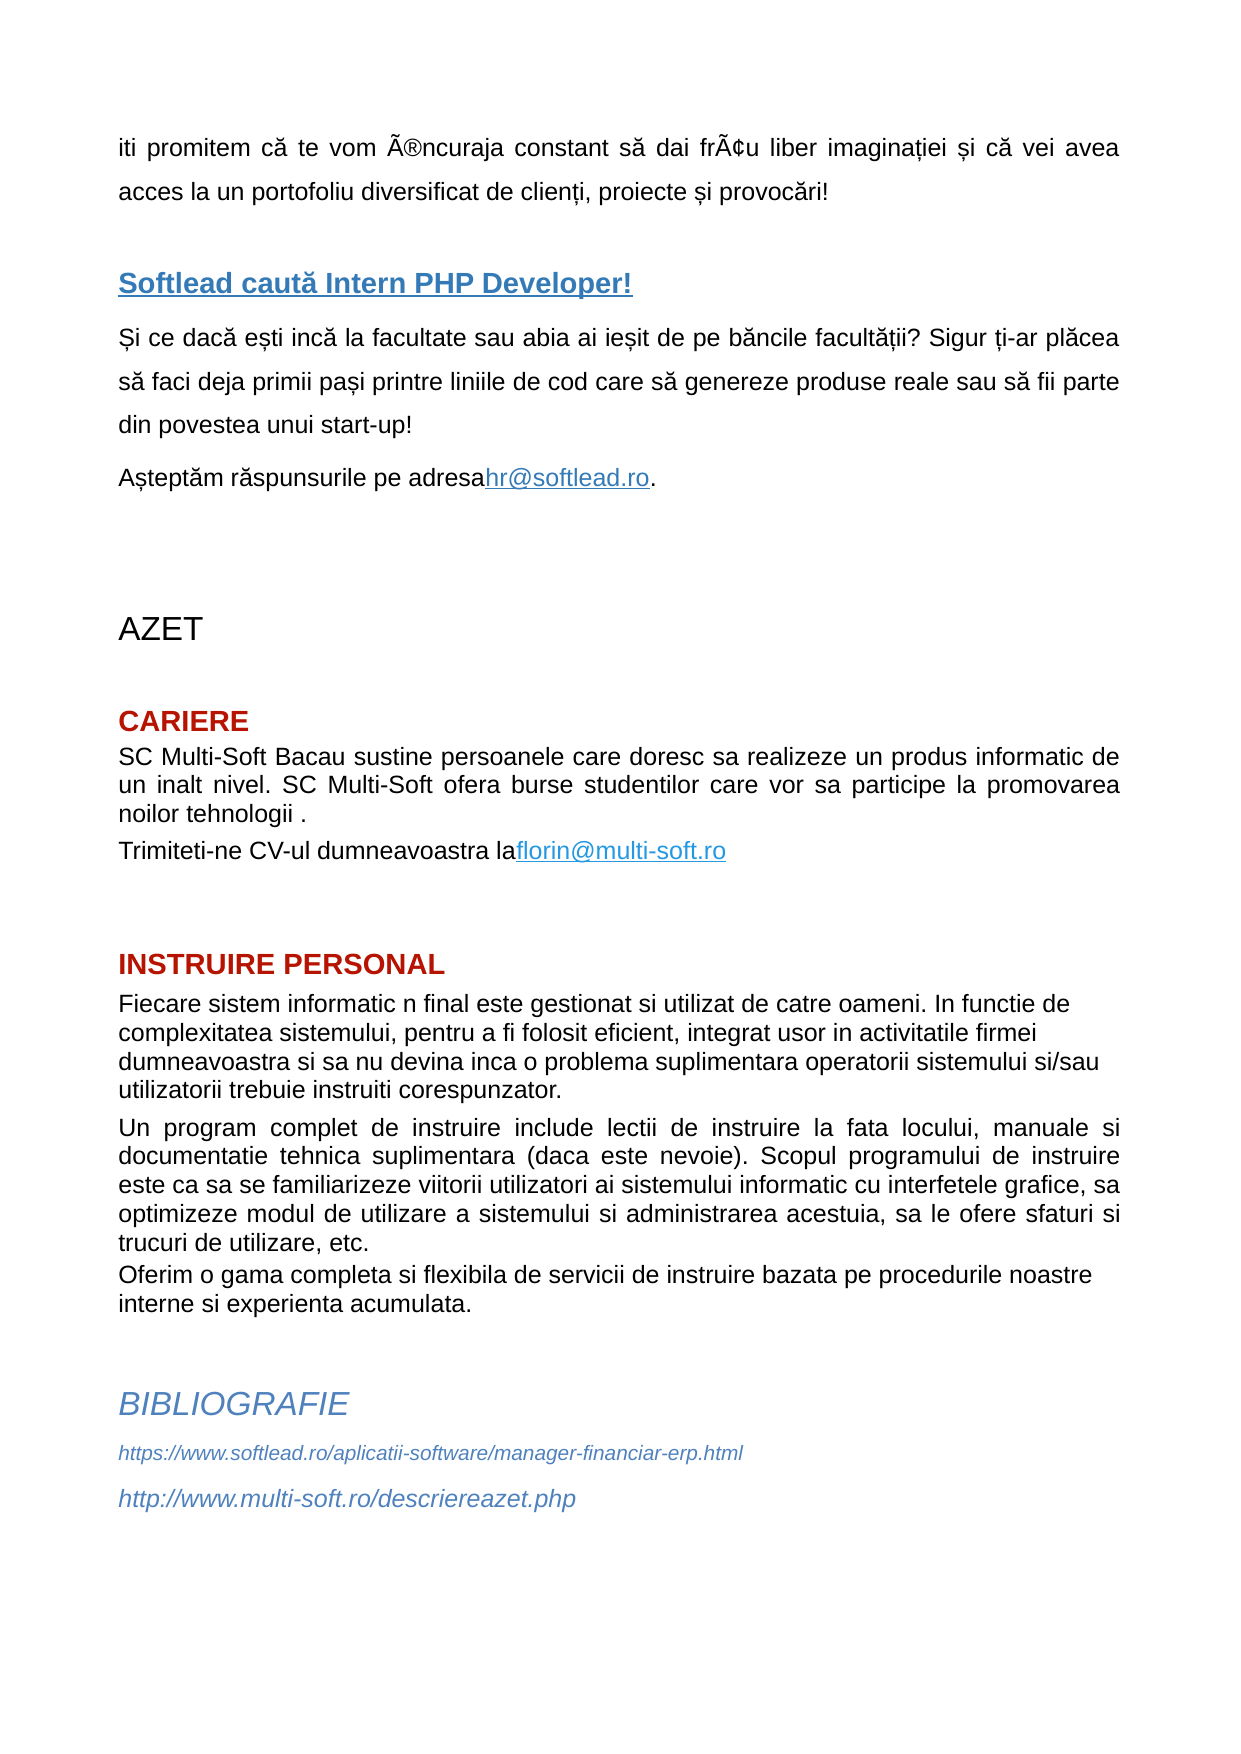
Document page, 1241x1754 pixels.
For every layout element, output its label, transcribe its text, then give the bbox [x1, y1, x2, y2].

text BIBLIOGRAFIE [118, 1384, 1122, 1422]
text iti promitem că te vom Ã®ncuraja constant să dai frÃ¢u liber imaginației și că vei avea acces la un portofoliu diversificat de clienți, proiecte și provocări! [118, 118, 1122, 206]
text Softlead caută Intern PHP Developer! [118, 266, 1122, 299]
text INSTRUIRE PERSONAL [118, 947, 1122, 981]
text Un program complet de instruire include lectii de instruire la fata locului, manuale si documentatie tehnica suplimentara (daca este nevoie). Scopul programului de instruire este ca sa se familiarizeze viitorii utilizatori ai sistemului informatic cu interfetele grafice, sa optimizeze modul de utilizare a sistemului si administrarea acestuia, sa le ofere sfaturi si trucuri de utilizare, etc. [118, 1112, 1122, 1256]
text Așteptăm răspunsurile pe adresahr@softlead.ro. [118, 447, 1122, 491]
text SC Multi-Soft Bacau sustine persoanele care doresc sa realizeze un produs informatic de un inalt nivel. SC Multi-Soft ofera burse studentilor care vor sa participe la promovarea noilor tehnologii . [118, 741, 1122, 828]
text https://www.softlead.ro/aplicatii-software/manager-financiar-erp.html [118, 1426, 1122, 1465]
text Oferim o gama completa si flexibila de servicii de instruire bazata pe procedurile noastre interne si experienta acumulata. [118, 1260, 1122, 1318]
text Fiecare sistem informatic n final este gestionat si utilizat de catre oameni. In functie de complexitatea sistemului, pentru a fi folosit eficient, integrat usor in activitatile firmei dumneavoastra si sa nu devina inca o problema suplimentara operatorii sistemului si/sau utilizatorii trebuie instruiti corespunzator. [118, 989, 1122, 1104]
text Și ce dacă ești incă la facultate sau abia ai ieșit de pe băncile facultății? Sigur ți-ar plăcea să faci deja primii pași printre liniile de cod care să genereze produse reale sau să fii parte din povestea unui start-up! [118, 308, 1122, 439]
text http://www.multi-soft.ro/descriereazet.php [118, 1474, 1122, 1513]
text AZET [118, 604, 1122, 647]
text Trimiteti-ne CV-ul dumneavoastra laflorin@multi-soft.ro [118, 836, 1122, 865]
text CARIERE [118, 704, 1122, 737]
